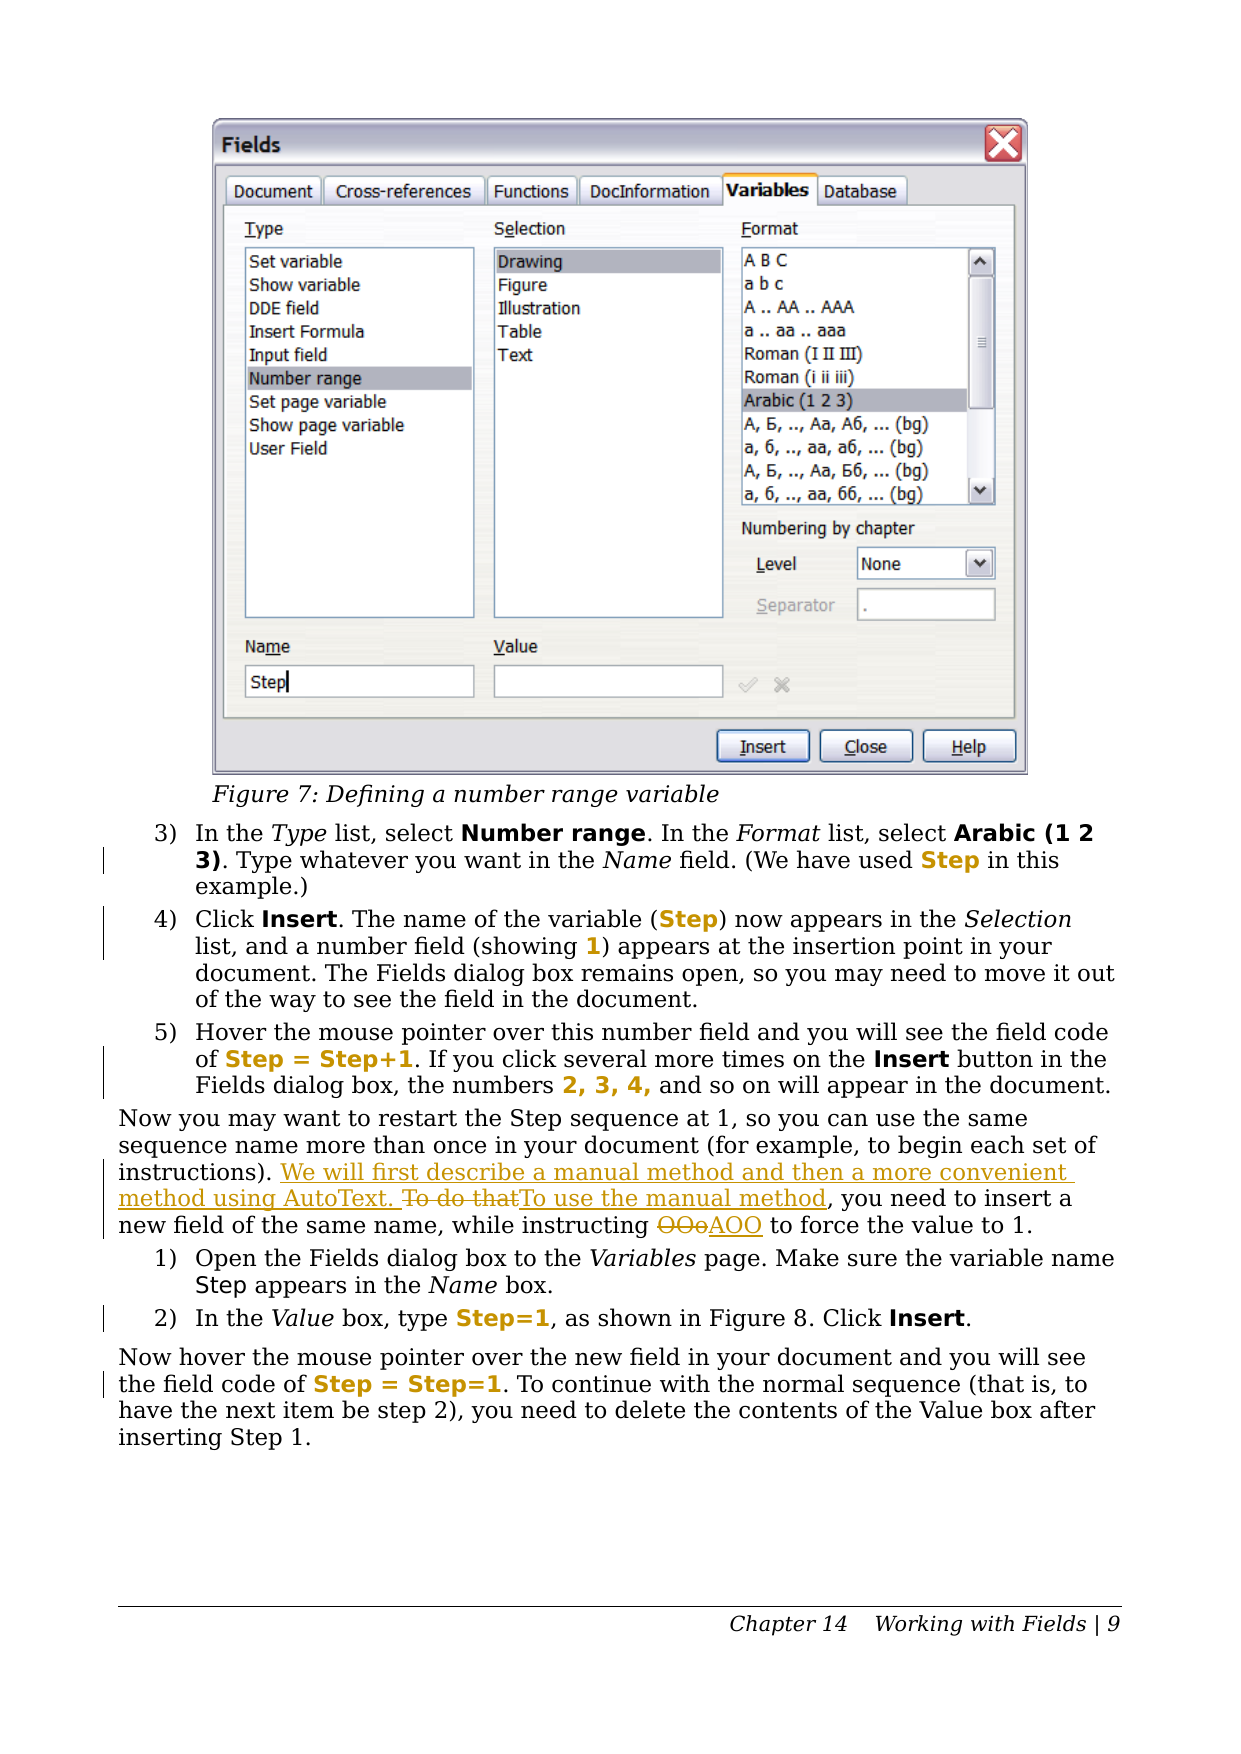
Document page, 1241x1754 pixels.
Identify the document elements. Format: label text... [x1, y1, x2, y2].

list Click Insert. The name of the variable (Step) now appears in the Selection list, and a number field (showing 1) appears at the insertion point in your document. The Fields dialog box remains open, so you may need to move it out of the way to see the field in the document. [177, 906, 1122, 1013]
text Figure 7: Defining a number range variable [212, 781, 1028, 808]
picture [212, 118, 1028, 775]
list Open the Fields dialog box to the Variables page. Make sure the variable name Step appears in the Name box. [177, 1245, 1122, 1299]
text Now hover the mouse pointer over the new field in your document and you will see the field code of Step = Step=1. To continue with the normal sequence (that is, to have the next item be step 2), you need to delete the contents of the Value box after inserting Step 1. [118, 1344, 1122, 1451]
list Hover the mouse pointer over this number field and you will see the field code of Step = Step+1. If you click several more times on the Insert button in the Fields dialog box, the numbers 2, 3, 4, and so on will appear in the document. [177, 1019, 1122, 1099]
list In the Value box, type Step=1, as shown in Figure 8. Click Insert. [177, 1305, 1122, 1332]
list In the Type list, select Number range. In the Format list, select Arabic (1 2 3). Type whatever you want in the Name field. (We have used Step in this example.) [177, 820, 1122, 900]
list Now you may want to restart the Step sequence at 1, so you can use the same sequence name more than once in your document (for example, to begin each set of instructions). We will first describe a manual method and then a more convenient method using AutoText. To use the manual method, you need to insert a new field of the same name, while instructing AOO to force the value to 1. [118, 1106, 1122, 1239]
